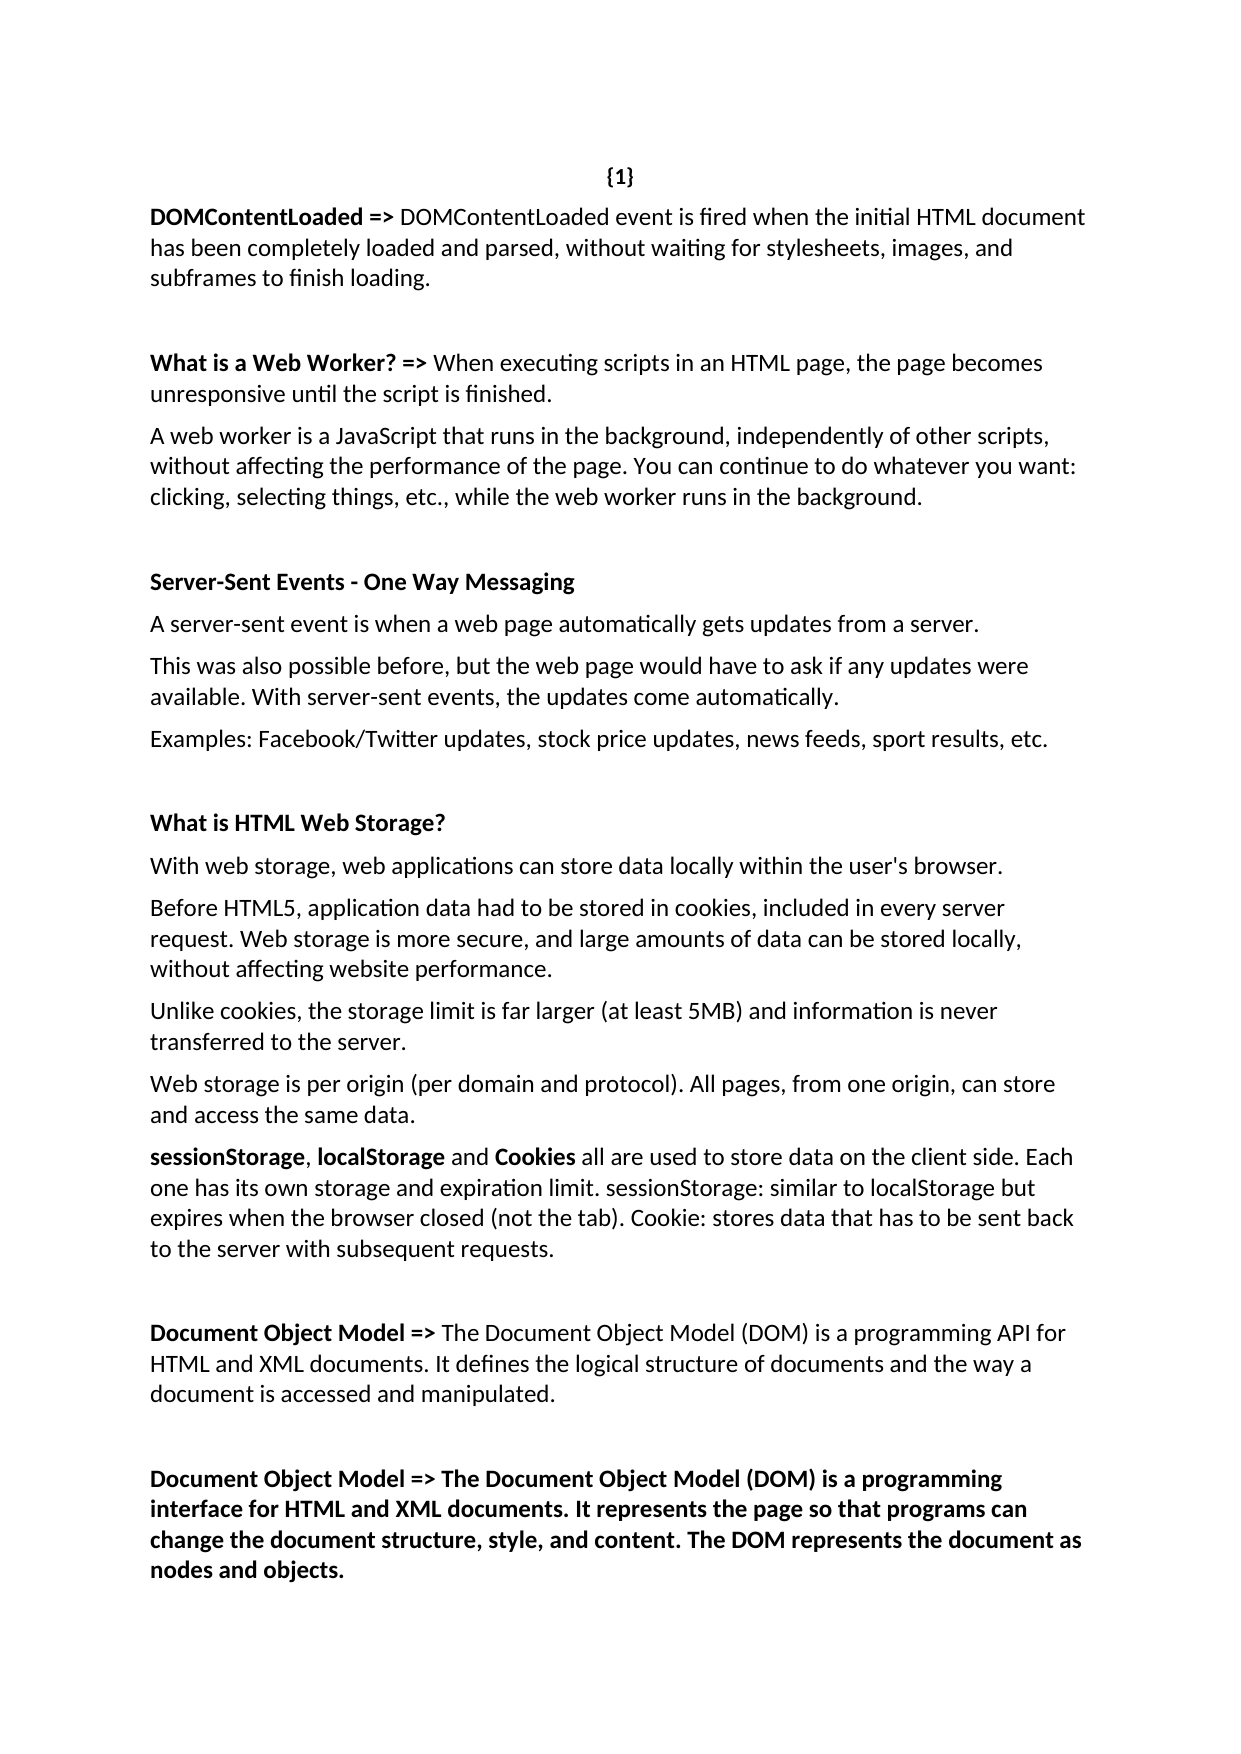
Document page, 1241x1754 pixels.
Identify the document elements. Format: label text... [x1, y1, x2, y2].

text Document Object Model => The Document Object Model (DOM) is a programming API for HTML and XML documents. It defines the logical structure of documents and the way a document is accessed and manipulated. [150, 1317, 1090, 1409]
text A server-sent event is when a web page automatically gets updates from a server. [150, 608, 1090, 638]
text What is HTML Web Storage? [150, 808, 1090, 838]
text With web storage, web applications can store data locally within the user's browser. [150, 850, 1090, 880]
text Unlike cookies, the storage limit is far larger (at least 5MB) and information is never transferred to the server. [150, 996, 1090, 1057]
text This was also possible before, but the web page would have to ask if any updates were available. With server-sent events, the updates come automatically. [150, 650, 1090, 711]
text DOMContentLoaded => DOMContentLoaded event is fired when the initial HTML document has been completely loaded and parsed, without waiting for stylesheets, images, and subframes to finish loading. [150, 202, 1090, 293]
text What is a Web Worker? => When executing scripts in an HTML page, the page becomes unresponsive until the script is finished. [150, 347, 1090, 408]
text Before HTML5, application data had to be stored in cookies, included in every server request. Web storage is more secure, and large amounts of data can be stored locally, without affecting website performance. [150, 892, 1090, 984]
text Examples: Facebook/Twitter updates, stock price updates, news feeds, sport results, etc. [150, 723, 1090, 753]
text sessionStorage, localStorage and Cookies all are used to store data on the client side. Each one has its own storage and expiration limit. sessionStorage: similar to localStorage but expires when the browser closed (not the tab). Cookie: stores data that has to be sent back to the server with subsequent requests. [150, 1141, 1090, 1263]
text Document Object Model => The Document Object Model (DOM) is a programming interface for HTML and XML documents. It represents the page so that programs can change the document structure, style, and content. The DOM represents the document as nodes and objects. [150, 1463, 1090, 1585]
text Server-Sent Events - One Way Messaging [150, 566, 1090, 596]
text {1} [150, 162, 1090, 190]
text A web worker is a JavaScript that runs in the background, independently of other scripts, without affecting the performance of the page. You can continue to do whatever you want: clicking, selecting things, etc., while the web worker runs in the background. [150, 420, 1090, 512]
text Web storage is per origin (per domain and protocol). All pages, from one origin, can store and access the same data. [150, 1068, 1090, 1129]
